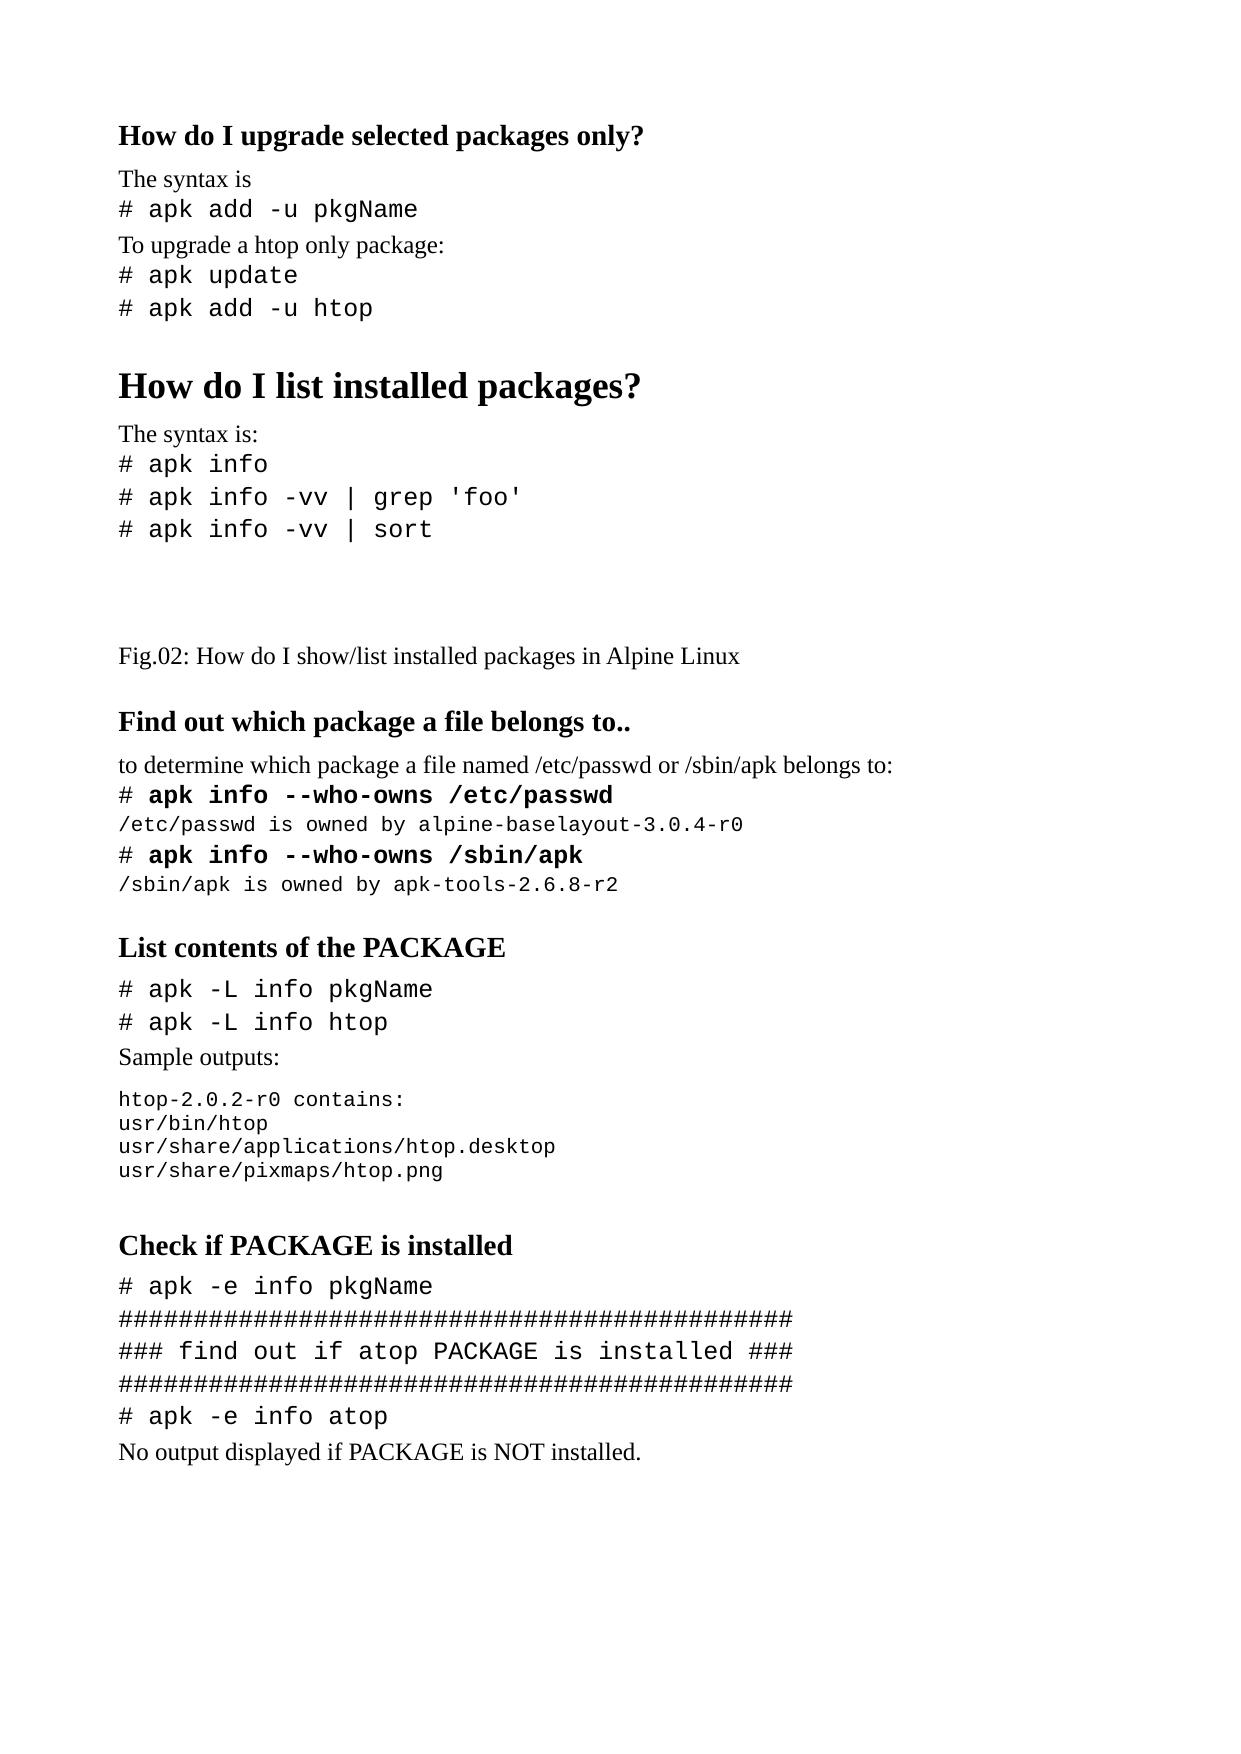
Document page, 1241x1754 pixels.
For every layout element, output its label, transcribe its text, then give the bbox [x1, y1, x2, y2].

text The syntax is: # apk info # apk info -vv | grep 'foo' # apk info -vv | sort [118, 419, 1122, 545]
subtitle List contents of the PACKAGE [118, 931, 1122, 964]
subtitle How do I upgrade selected packages only? [118, 118, 1122, 152]
text usr/share/pixmaps/htop.png [118, 1160, 1122, 1184]
text to determine which package a file named /etc/passwd or /sbin/apk belongs to: # apk info --who-owns /etc/passwd /etc/passwd is owned by alpine-baselayout-3.0.4-r0 # apk info --who-owns /sbin/apk /sbin/apk is owned by apk-tools-2.6.8-r2 [118, 750, 1122, 898]
text Fig.02: How do I show/list installed packages in Alpine Linux [118, 641, 1122, 670]
subtitle Find out which package a file belongs to.. [118, 704, 1122, 737]
text usr/bin/htop [118, 1113, 1122, 1137]
text The syntax is # apk add -u pkgName To upgrade a htop only package: # apk update # apk add -u htop [118, 164, 1122, 323]
subtitle Check if PACKAGE is installed [118, 1228, 1122, 1261]
text # apk -e info pkgName ############################################# ### find out if atop PACKAGE is installed ### ############################################# # apk -e info atop No output displayed if PACKAGE is NOT installed. [118, 1274, 1122, 1465]
text # apk -L info pkgName # apk -L info htop Sample outputs: [118, 977, 1122, 1070]
text htop-2.0.2-r0 contains: [118, 1089, 1122, 1113]
subtitle How do I list installed packages? [118, 363, 1122, 406]
text usr/share/applications/htop.desktop [118, 1137, 1122, 1160]
